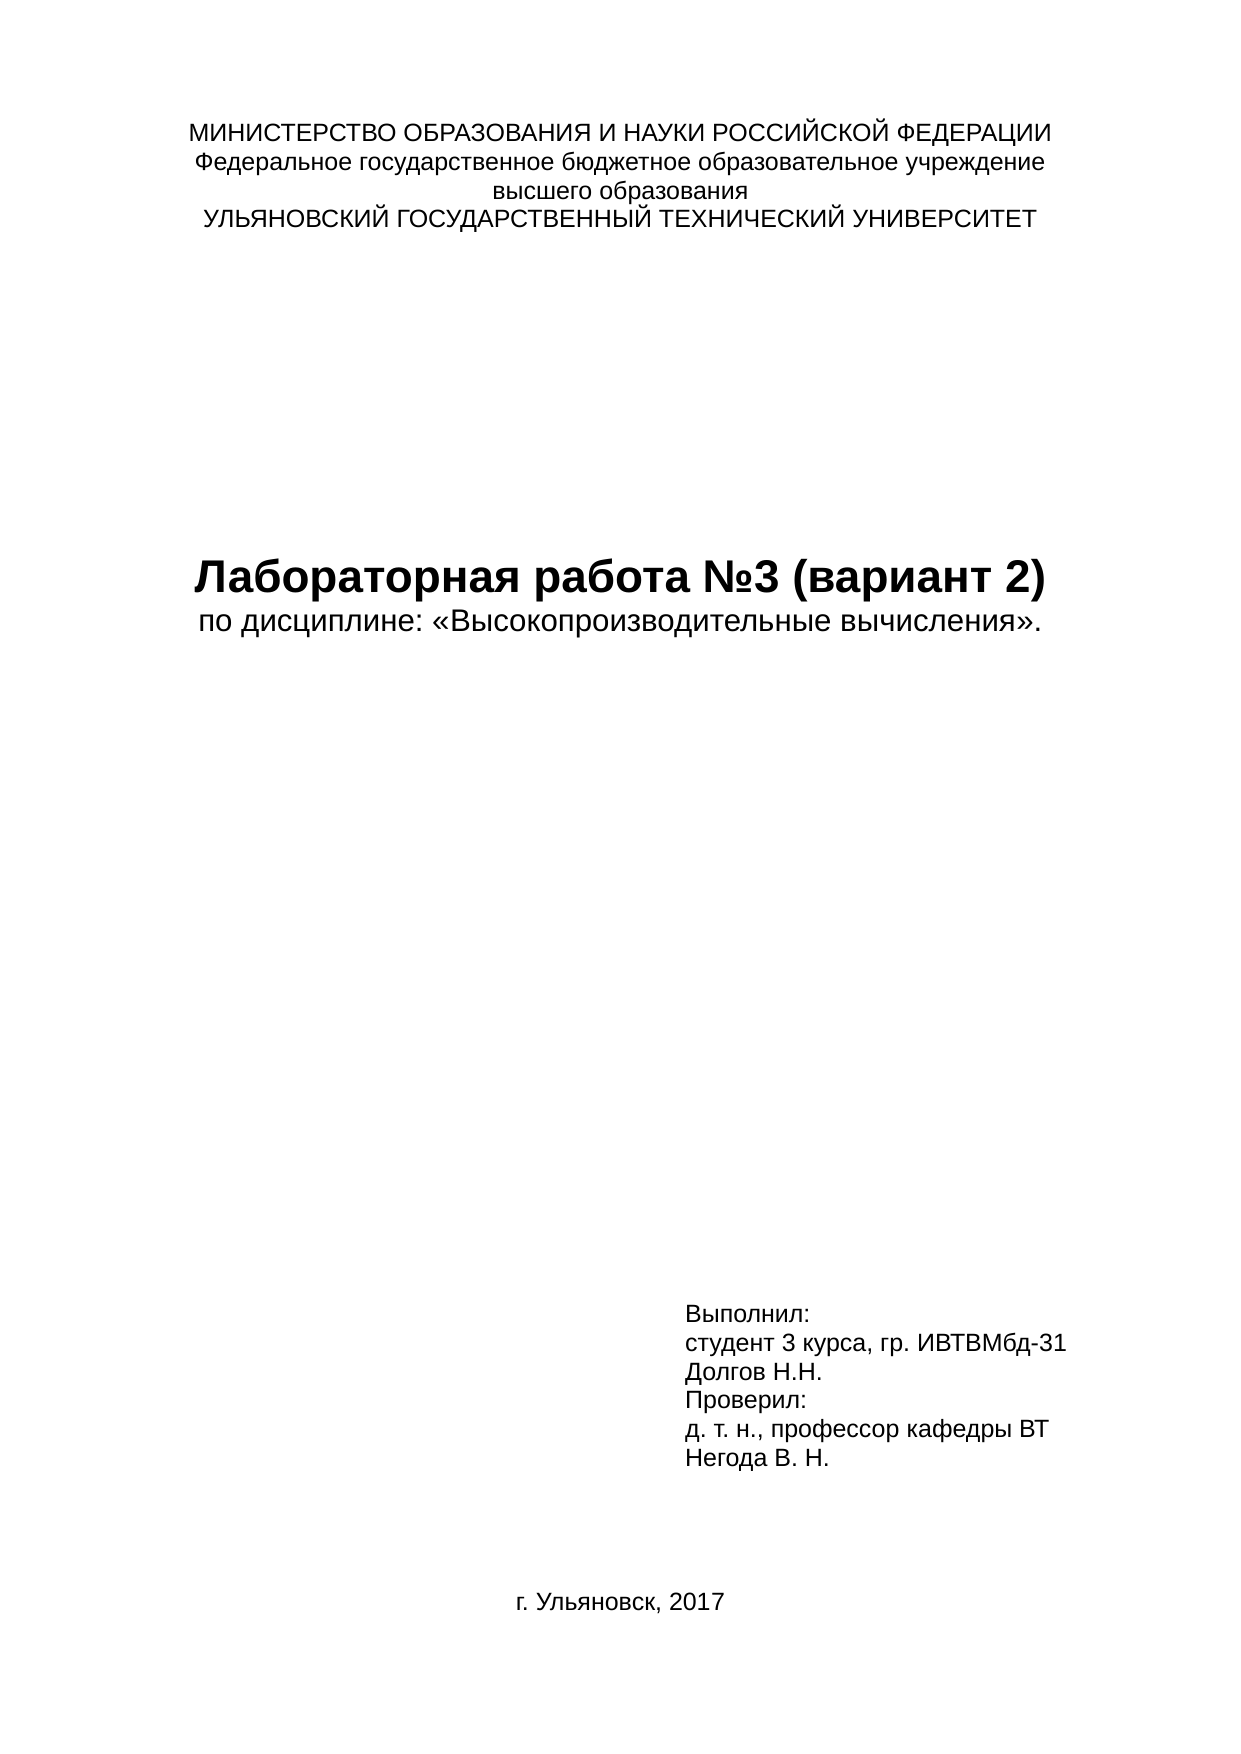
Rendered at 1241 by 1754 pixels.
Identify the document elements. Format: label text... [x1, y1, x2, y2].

text Лабораторная работа №3 (вариант 2) [118, 549, 1122, 602]
text Проверил: [685, 1386, 1122, 1414]
text МИНИСТЕРСТВО ОБРАЗОВАНИЯ И НАУКИ РОССИЙСКОЙ ФЕДЕРАЦИИ [118, 118, 1122, 147]
text по дисциплине: «Высокопроизводительные вычисления». [118, 602, 1122, 638]
text д. т. н., профессор кафедры ВТ [685, 1414, 1122, 1443]
text УЛЬЯНОВСКИЙ ГОСУДАРСТВЕННЫЙ ТЕХНИЧЕСКИЙ УНИВЕРСИТЕТ [118, 204, 1122, 233]
text Федеральное государственное бюджетное образовательное учреждение [118, 147, 1122, 176]
text Долгов Н.Н. [685, 1357, 1122, 1386]
text высшего образования [118, 176, 1122, 204]
text студент 3 курса, гр. ИВТВМбд-31 [685, 1328, 1122, 1357]
text г. Ульяновск, 2017 [118, 1587, 1122, 1616]
text Выполнил: [685, 1299, 1122, 1328]
text Негода В. Н. [685, 1443, 1122, 1472]
